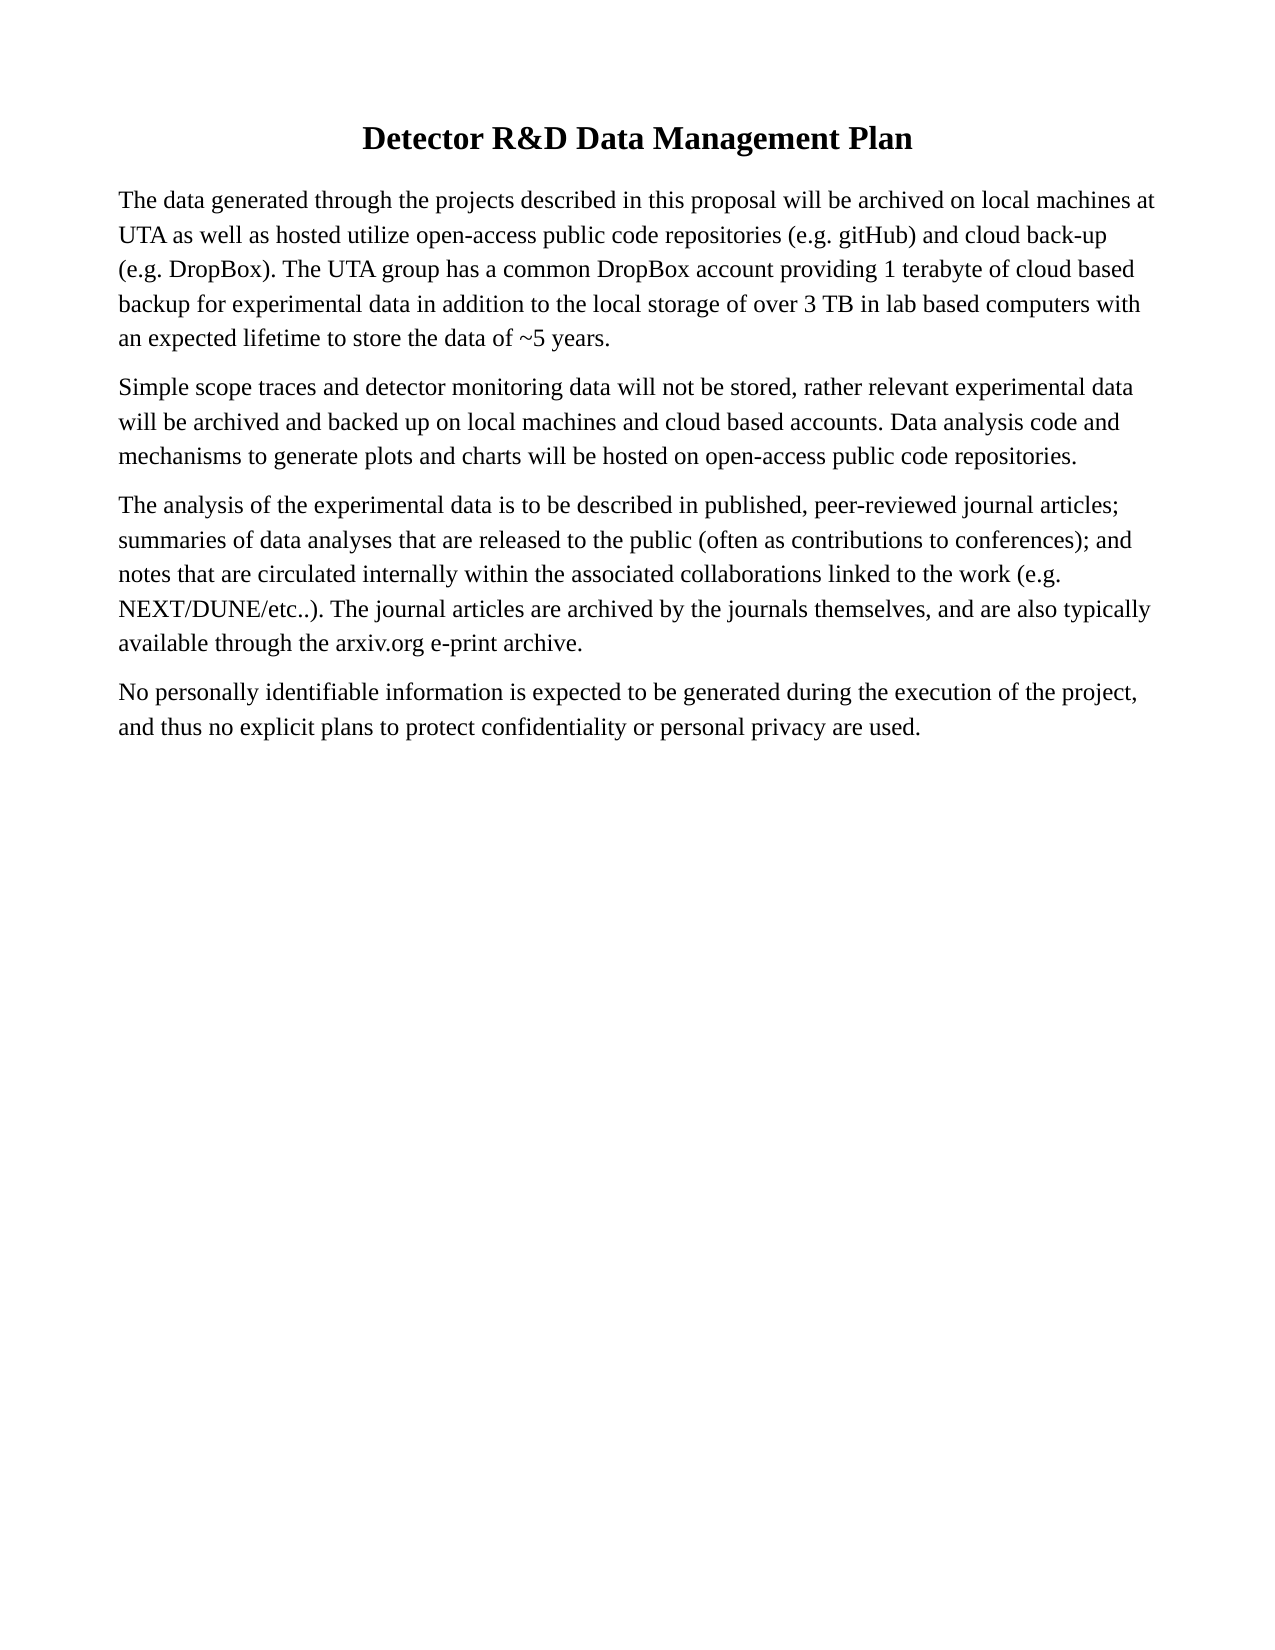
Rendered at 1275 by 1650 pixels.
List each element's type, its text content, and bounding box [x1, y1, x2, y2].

text The analysis of the experimental data is to be described in published, peer-reviewed journal articles; summaries of data analyses that are released to the public (often as contributions to conferences); and notes that are circulated internally within the associated collaborations linked to the work (e.g. NEXT/DUNE/etc..). The journal articles are archived by the journals themselves, and are also typically available through the arxiv.org e-print archive. [118, 490, 1157, 657]
text No personally identifiable information is expected to be generated during the execution of the project, and thus no explicit plans to protect confidentiality or personal privacy are used. [118, 677, 1157, 740]
text Simple scope traces and detector monitoring data will not be stored, rather relevant experimental data will be archived and backed up on local machines and cloud based accounts. Data analysis code and mechanisms to generate plots and charts will be hosted on open-access public code repositories. [118, 372, 1157, 470]
text Detector R&D Data Management Plan [118, 118, 1157, 156]
text The data generated through the projects described in this proposal will be archived on local machines at UTA as well as hosted utilize open-access public code repositories (e.g. gitHub) and cloud back-up (e.g. DropBox). The UTA group has a common DropBox account providing 1 terabyte of cloud based backup for experimental data in addition to the local storage of over 3 TB in lab based computers with an expected lifetime to store the data of ~5 years. [118, 185, 1157, 352]
